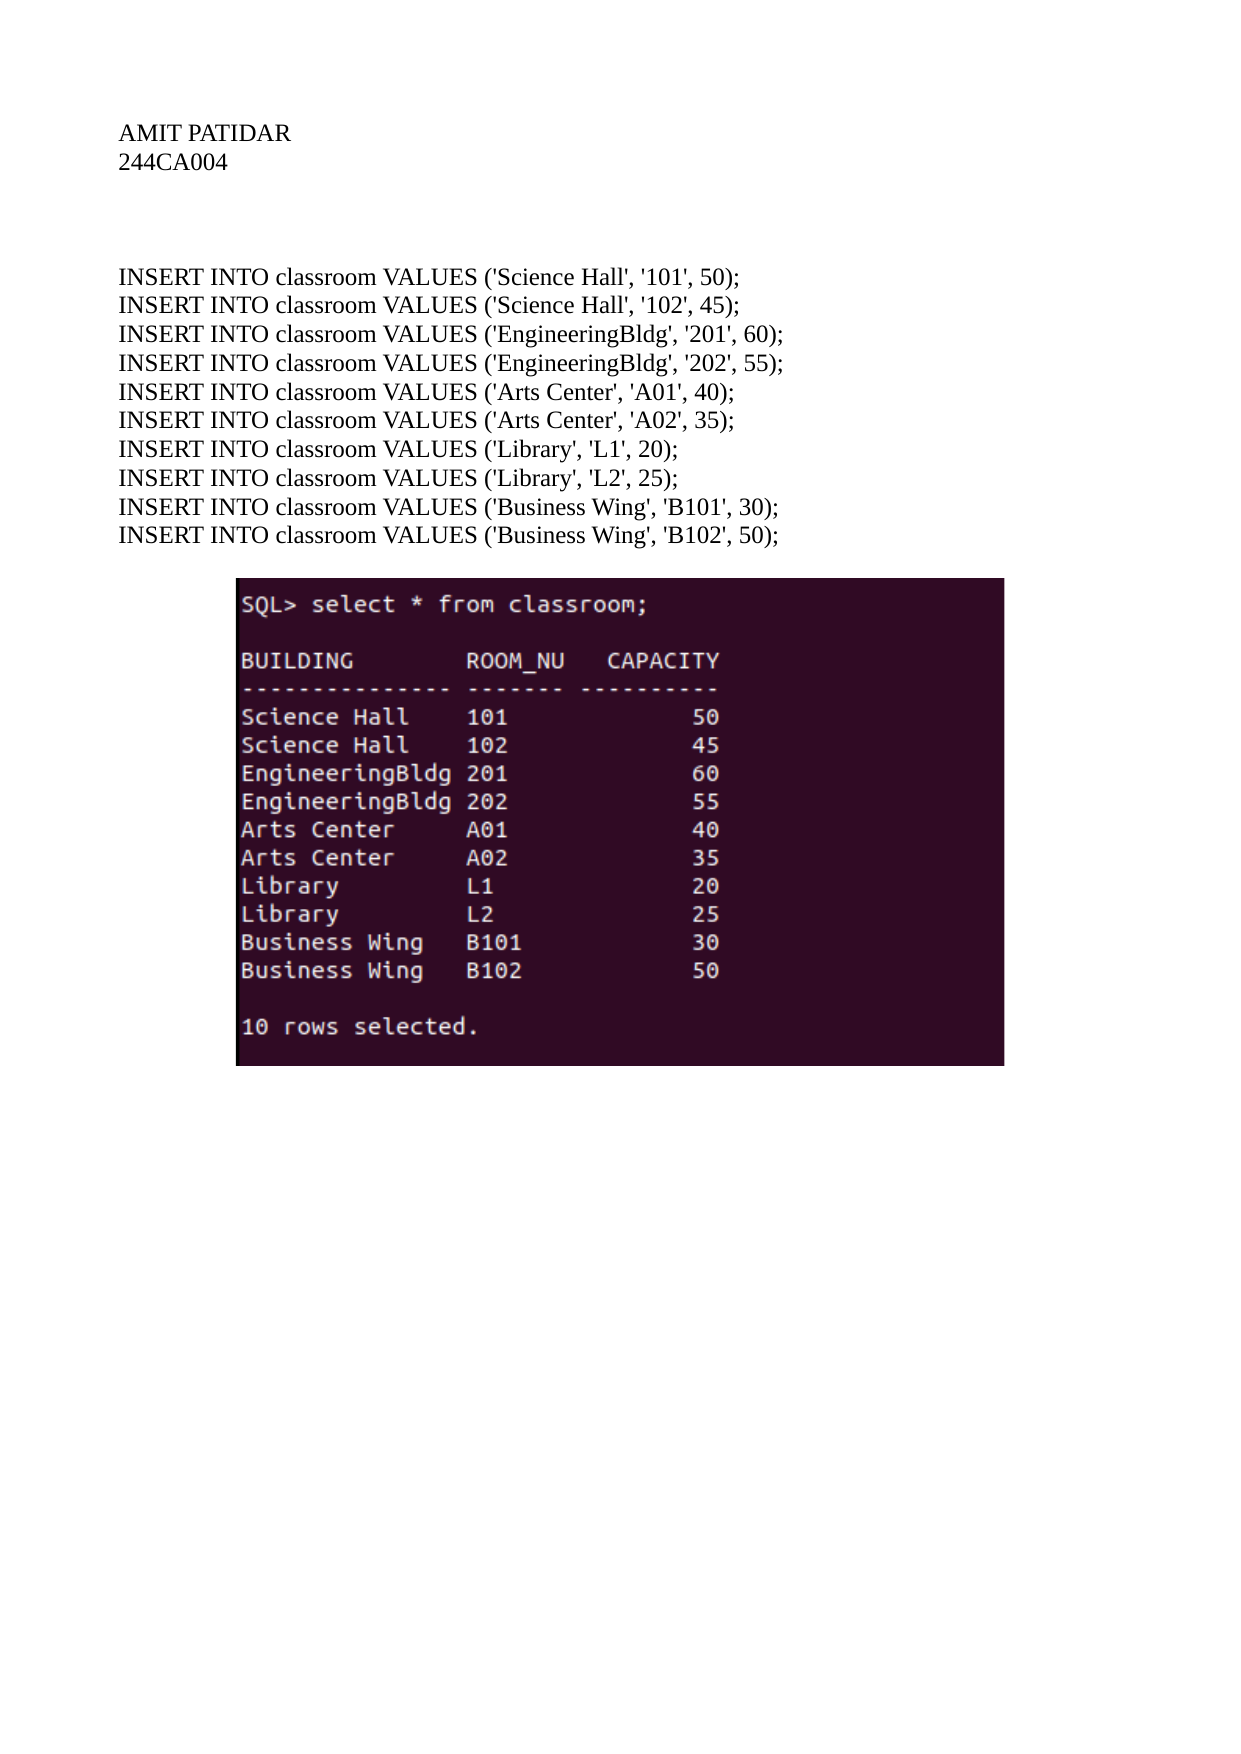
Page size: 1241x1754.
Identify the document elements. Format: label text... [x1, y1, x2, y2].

text INSERT INTO classroom VALUES ('Arts Center', 'A01', 40); [118, 377, 1122, 406]
picture [235, 578, 1005, 1066]
text INSERT INTO classroom VALUES ('EngineeringBldg', '201', 60); [118, 319, 1122, 348]
text AMIT PATIDAR [118, 118, 1122, 147]
text INSERT INTO classroom VALUES ('Arts Center', 'A02', 35); [118, 406, 1122, 434]
text 244CA004 [118, 147, 1122, 176]
text INSERT INTO classroom VALUES ('Science Hall', '102', 45); [118, 291, 1122, 319]
text INSERT INTO classroom VALUES ('EngineeringBldg', '202', 55); [118, 348, 1122, 377]
text INSERT INTO classroom VALUES ('Science Hall', '101', 50); [118, 262, 1122, 291]
text INSERT INTO classroom VALUES ('Business Wing', 'B101', 30); [118, 492, 1122, 521]
text INSERT INTO classroom VALUES ('Business Wing', 'B102', 50); [118, 521, 1122, 549]
text INSERT INTO classroom VALUES ('Library', 'L2', 25); [118, 463, 1122, 492]
text INSERT INTO classroom VALUES ('Library', 'L1', 20); [118, 434, 1122, 463]
